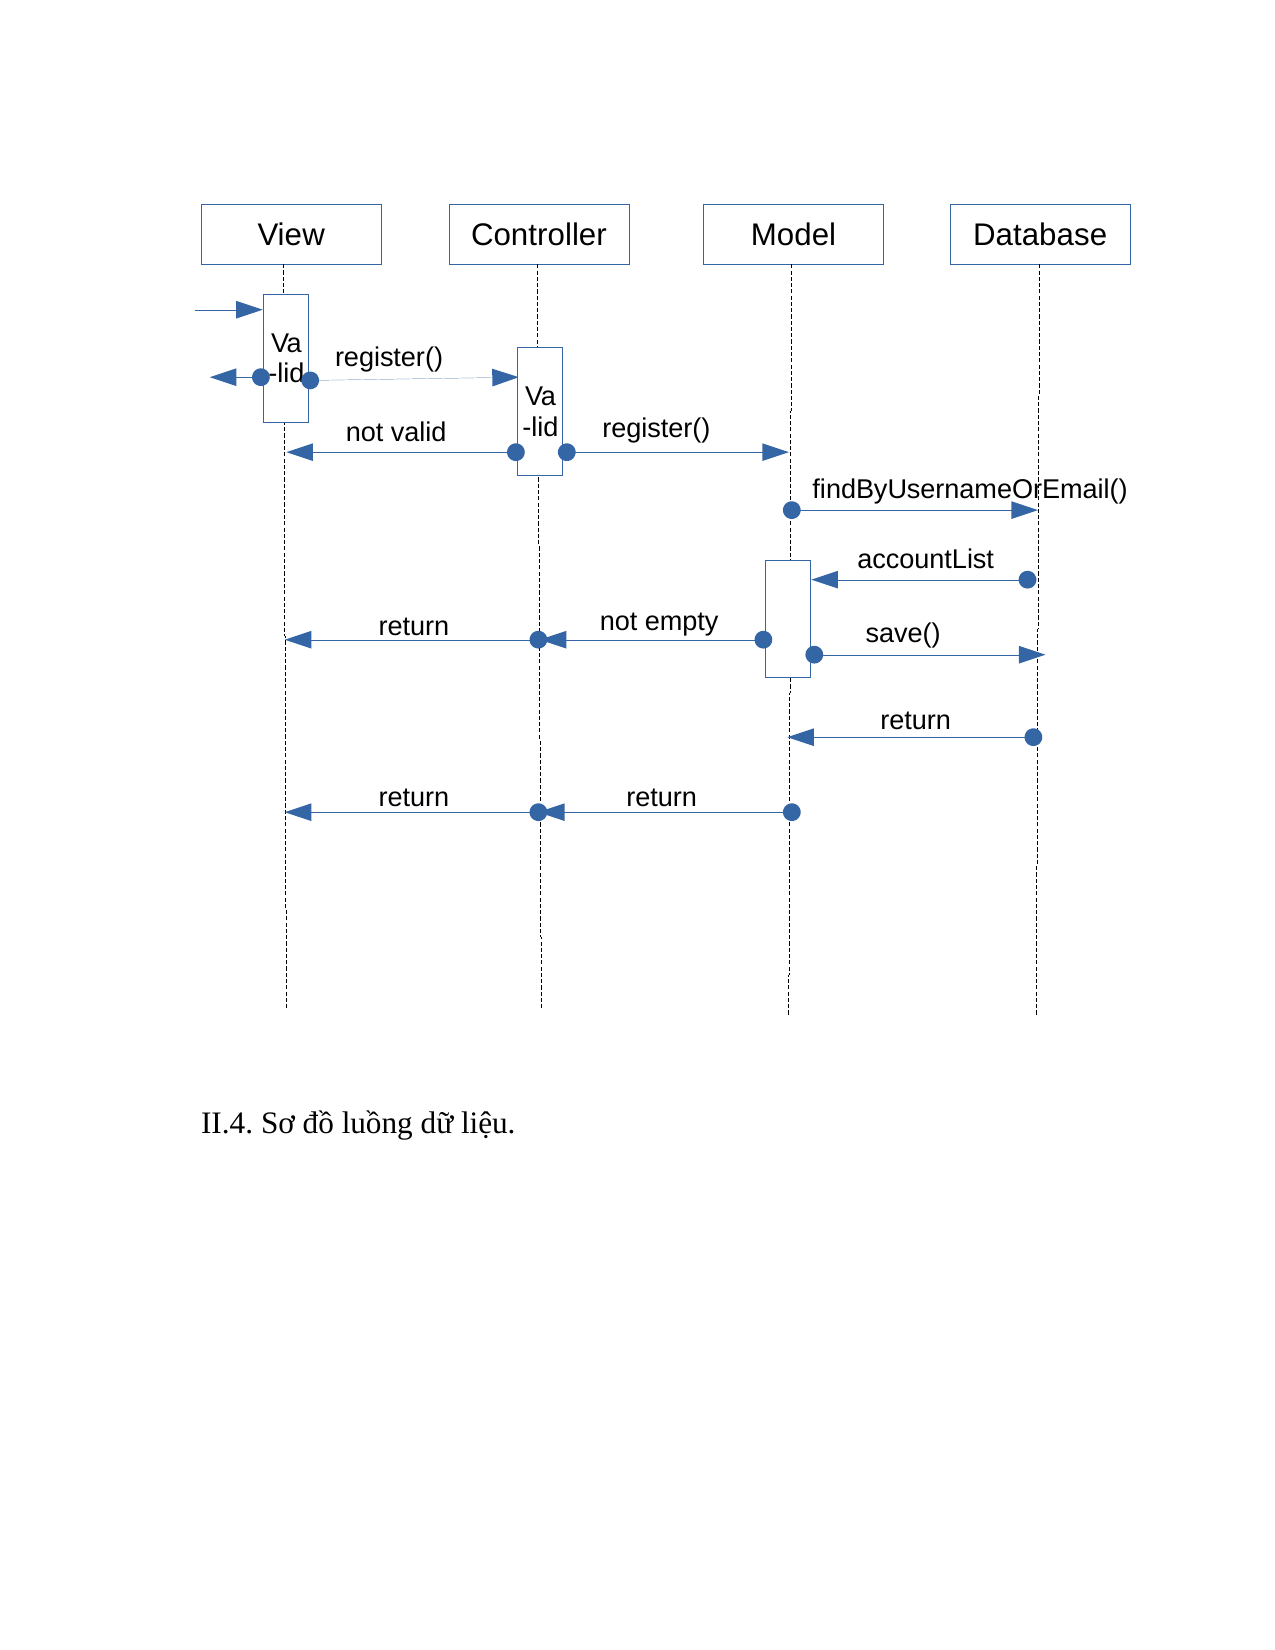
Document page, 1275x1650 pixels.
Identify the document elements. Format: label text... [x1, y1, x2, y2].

list Sơ đồ luồng dữ liệu. [193, 1104, 1157, 1140]
